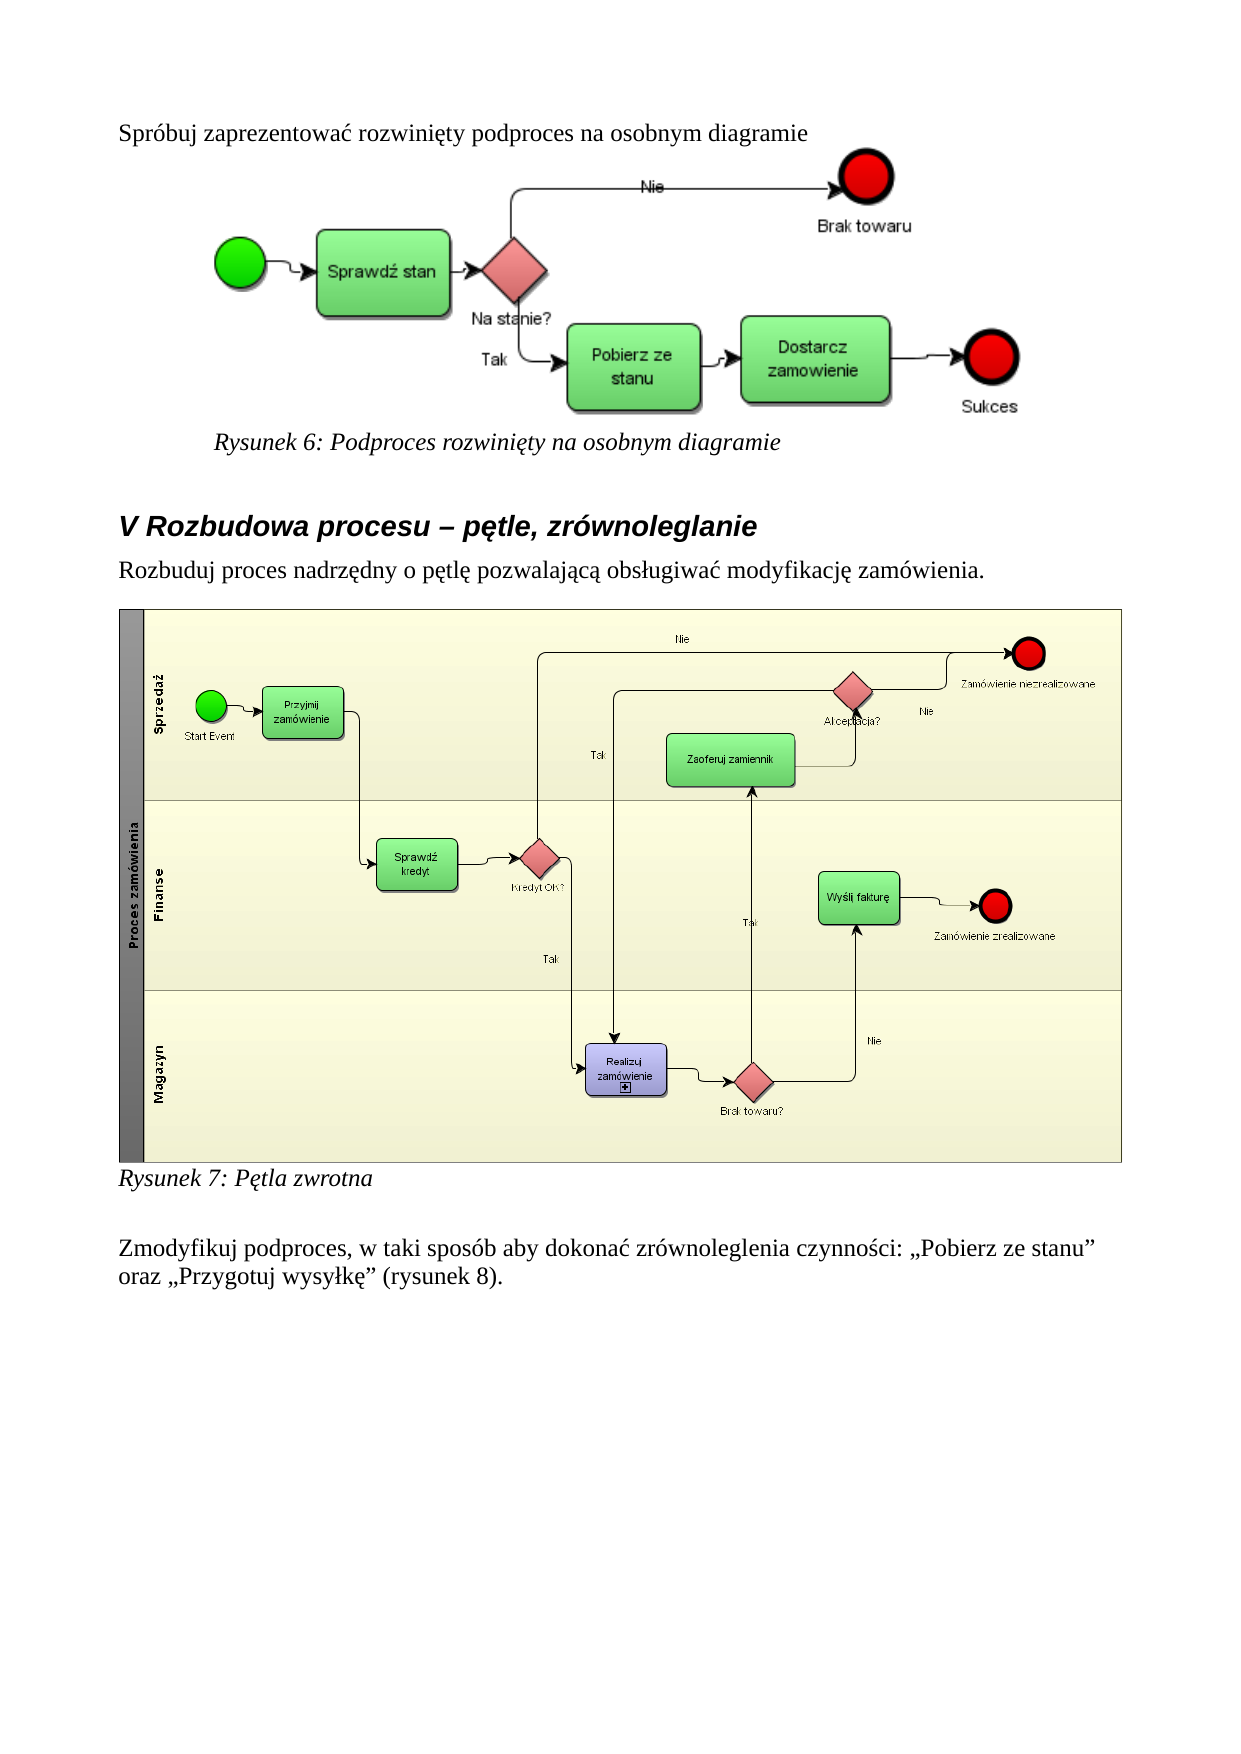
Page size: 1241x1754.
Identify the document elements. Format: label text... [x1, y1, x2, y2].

picture [213, 146, 1027, 427]
text Rysunek 7: Pętla zwrotna [118, 1163, 1122, 1191]
picture [118, 608, 1123, 1163]
text Rozbuduj proces nadrzędny o pętlę pozwalającą obsługiwać modyfikację zamówienia. [118, 555, 1122, 584]
subtitle V Rozbudowa procesu – pętle, zrównoleglanie [118, 509, 1122, 543]
text Zmodyfikuj podproces, w taki sposób aby dokonać zrównoleglenia czynności: „Pobierz ze stanu” oraz „Przygotuj wysyłkę” (rysunek 8). [118, 1233, 1122, 1290]
text Spróbuj zaprezentować rozwinięty podproces na osobnym diagramie [118, 118, 1122, 147]
text Rysunek 6: Podproces rozwinięty na osobnym diagramie [214, 427, 1026, 455]
